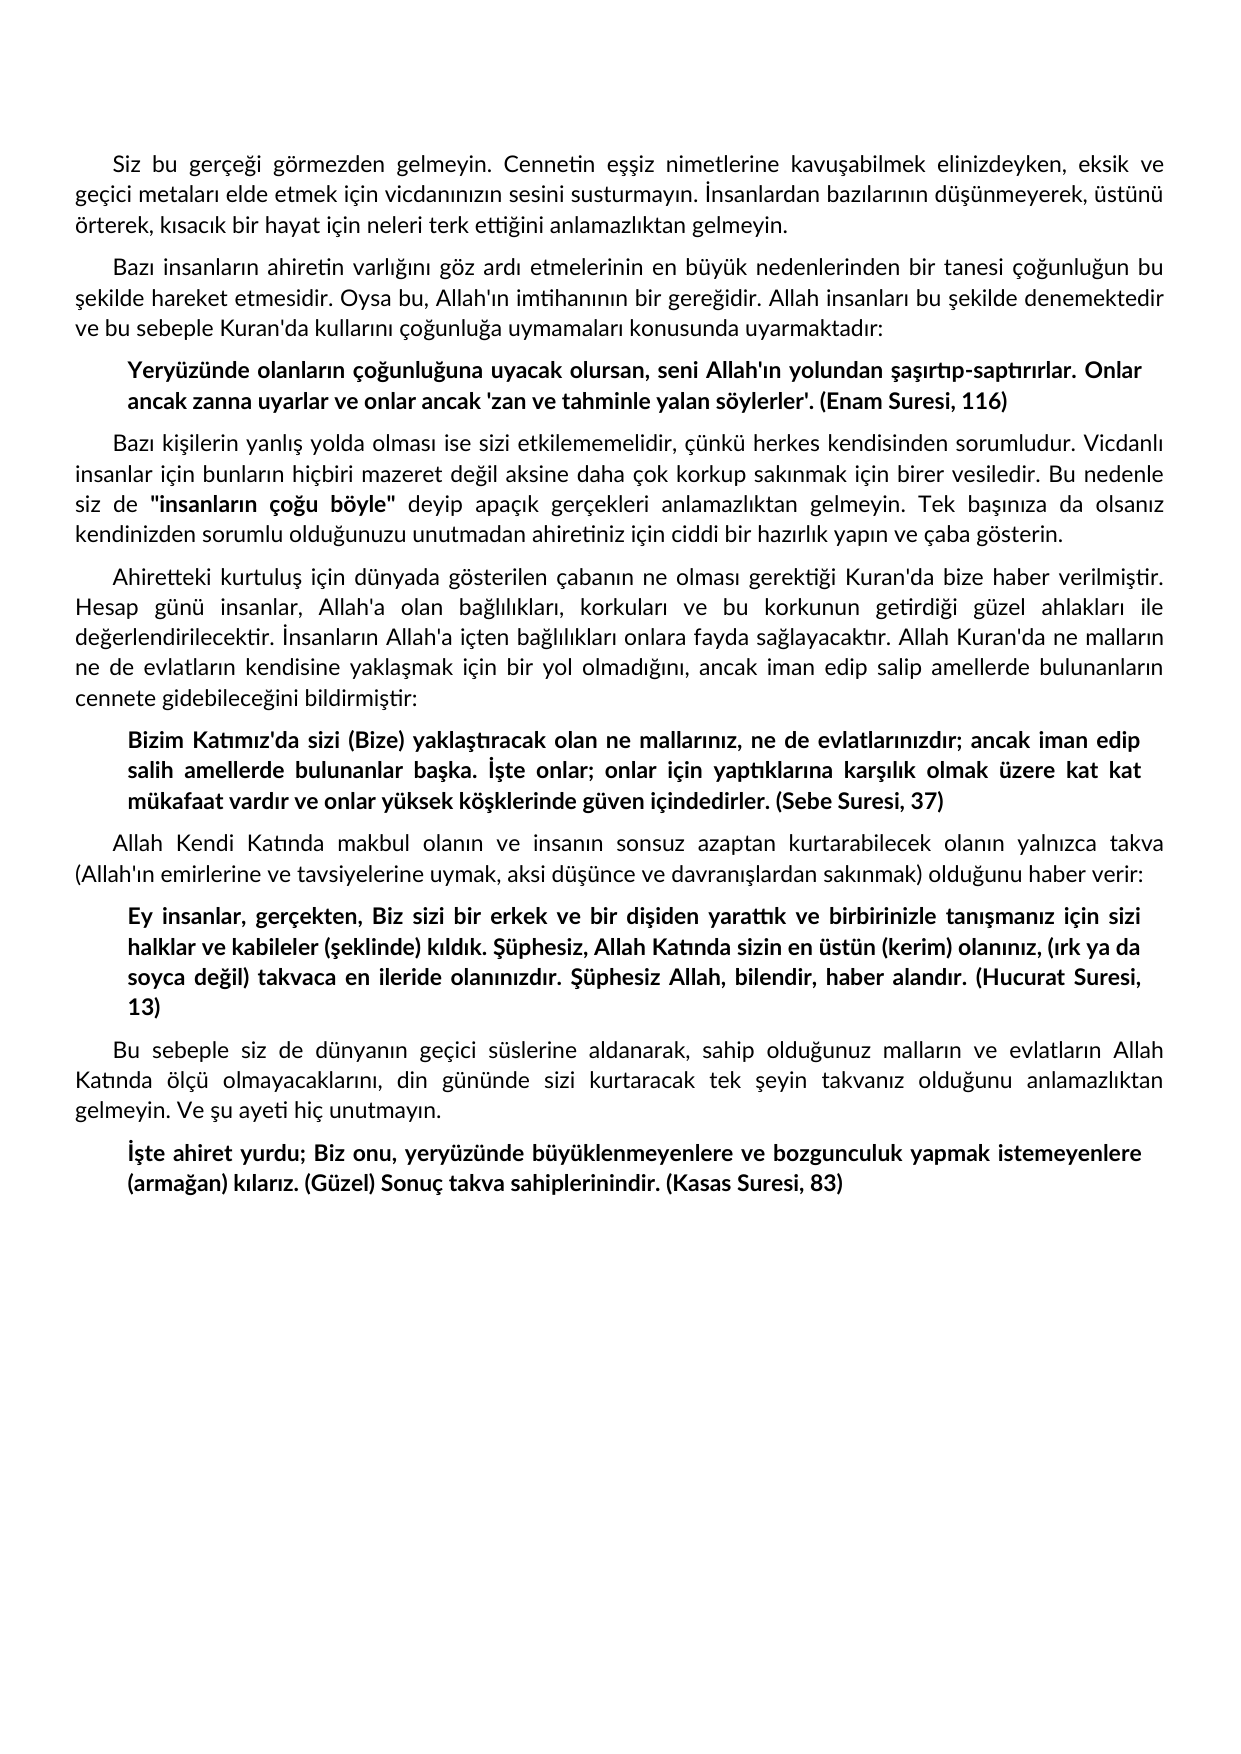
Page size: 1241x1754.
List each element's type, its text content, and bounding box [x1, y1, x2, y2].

text Ey insanlar, gerçekten, Biz sizi bir erkek ve bir dişiden yarattık ve birbirinizle tanışmanız için sizi halklar ve kabileler (şeklinde) kıldık. Şüphesiz, Allah Katında sizin en üstün (kerim) olanınız, (ırk ya da soyca değil) takvaca en ileride olanınızdır. Şüphesiz Allah, bilendir, haber alandır. (Hucurat Suresi, 13) [127, 902, 1143, 1020]
text İşte ahiret yurdu; Biz onu, yeryüzünde büyüklenmeyenlere ve bozgunculuk yapmak istemeyenlere (armağan) kılarız. (Güzel) Sonuç takva sahiplerinindir. (Kasas Suresi, 83) [127, 1138, 1143, 1196]
text Bazı insanların ahiretin varlığını göz ardı etmelerinin en büyük nedenlerinden bir tanesi çoğunluğun bu şekilde hareket etmesidir. Oysa bu, Allah'ın imtihanının bir gereğidir. Allah insanları bu şekilde denemektedir ve bu sebeple Kuran'da kullarını çoğunluğa uymamaları konusunda uyarmaktadır: [75, 253, 1165, 341]
text Bizim Katımız'da sizi (Bize) yaklaştıracak olan ne mallarınız, ne de evlatlarınızdır; ancak iman edip salih amellerde bulunanlar başka. İşte onlar; onlar için yaptıklarına karşılık olmak üzere kat kat mükafaat vardır ve onlar yüksek köşklerinde güven içindedirler. (Sebe Suresi, 37) [127, 726, 1143, 814]
text Bazı kişilerin yanlış yolda olması ise sizi etkilememelidir, çünkü herkes kendisinden sorumludur. Vicdanlı insanlar için bunların hiçbiri mazeret değil aksine daha çok korkup sakınmak için birer vesiledir. Bu nedenle siz de "insanların çoğu böyle" deyip apaçık gerçekleri anlamazlıktan gelmeyin. Tek başınıza da olsanız kendinizden sorumlu olduğunuzu unutmadan ahiretiniz için ciddi bir hazırlık yapın ve çaba gösterin. [75, 429, 1165, 547]
text Bu sebeple siz de dünyanın geçici süslerine aldanarak, sahip olduğunuz malların ve evlatların Allah Katında ölçü olmayacaklarını, din gününde sizi kurtaracak tek şeyin takvanız olduğunu anlamazlıktan gelmeyin. Ve şu ayeti hiç unutmayın. [75, 1035, 1165, 1123]
text Ahiretteki kurtuluş için dünyada gösterilen çabanın ne olması gerektiği Kuran'da bize haber verilmiştir. Hesap günü insanlar, Allah'a olan bağlılıkları, korkuları ve bu korkunun getirdiği güzel ahlakları ile değerlendirilecektir. İnsanların Allah'a içten bağlılıkları onlara fayda sağlayacaktır. Allah Kuran'da ne malların ne de evlatların kendisine yaklaşmak için bir yol olmadığını, ancak iman edip salip amellerde bulunanların cennete gidebileceğini bildirmiştir: [75, 562, 1165, 711]
text Yeryüzünde olanların çoğunluğuna uyacak olursan, seni Allah'ın yolundan şaşırtıp-saptırırlar. Onlar ancak zanna uyarlar ve onlar ancak 'zan ve tahminle yalan söylerler'. (Enam Suresi, 116) [127, 356, 1143, 414]
text Siz bu gerçeği görmezden gelmeyin. Cennetin eşşiz nimetlerine kavuşabilmek elinizdeyken, eksik ve geçici metaları elde etmek için vicdanınızın sesini susturmayın. İnsanlardan bazılarının düşünmeyerek, üstünü örterek, kısacık bir hayat için neleri terk ettiğini anlamazlıktan gelmeyin. [75, 150, 1165, 238]
text Allah Kendi Katında makbul olanın ve insanın sonsuz azaptan kurtarabilecek olanın yalnızca takva (Allah'ın emirlerine ve tavsiyelerine uymak, aksi düşünce ve davranışlardan sakınmak) olduğunu haber verir: [75, 829, 1165, 887]
